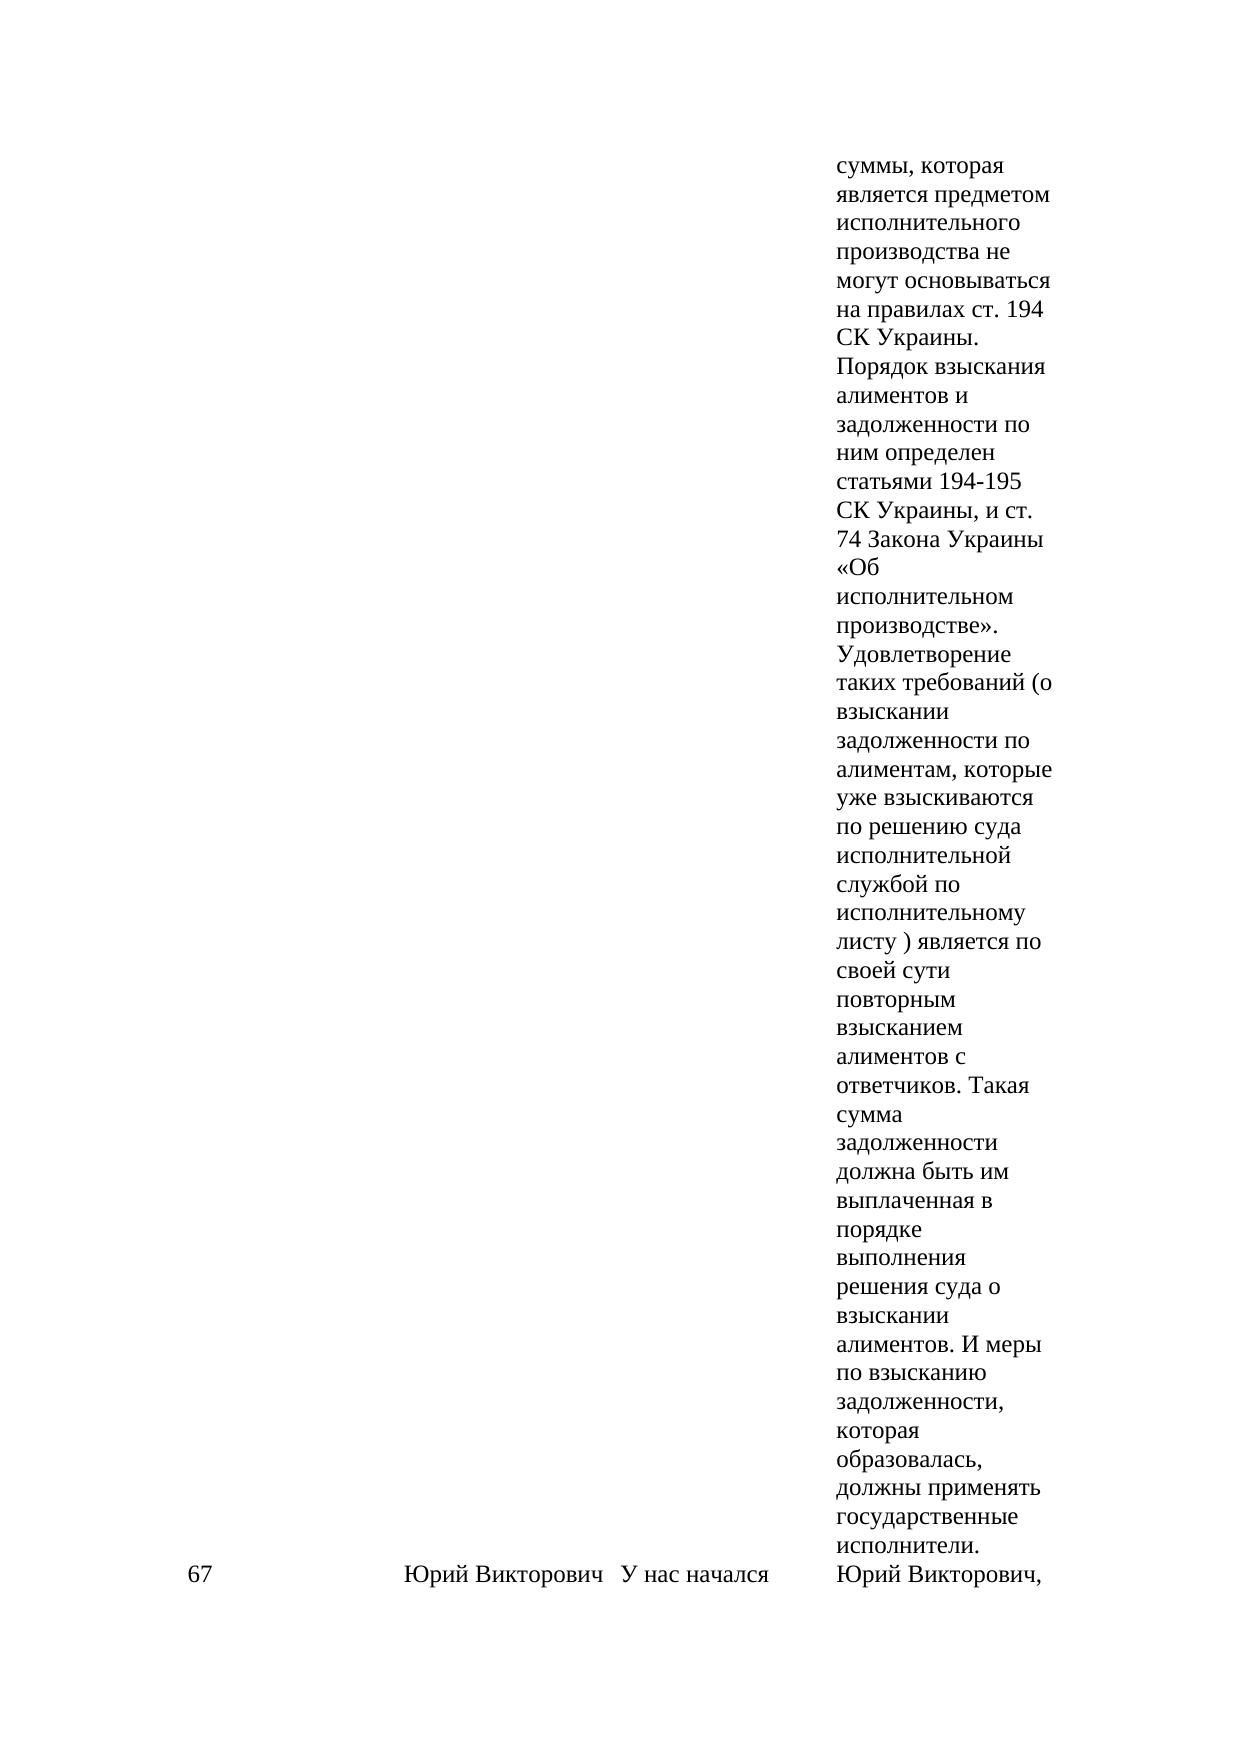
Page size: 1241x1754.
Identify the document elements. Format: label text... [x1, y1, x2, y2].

table_cell 67 [188, 1559, 404, 1587]
table_cell [620, 150, 836, 1559]
table_cell суммы, которая является предметом исполнительного производства не могут основываться на правилах ст. 194 СК Украины. Порядок взыскания алиментов и задолженности по ним определен статьями 194-195 СК Украины, и ст. 74 Закона Украины «Об исполнительном производстве». Удовлетворение таких требований (о взыскании задолженности по алиментам, которые уже взыскиваются по решению суда исполнительной службой по исполнительному листу ) является по своей сути повторным взысканием алиментов с ответчиков. Такая сумма задолженности должна быть им выплаченная в порядке выполнения решения суда о взыскании алиментов. И меры по взысканию задолженности, которая образовалась, должны применять государственные исполнители. [836, 150, 1053, 1559]
table_cell Юрий Викторович [404, 1559, 620, 1587]
table_cell У нас начался [620, 1559, 836, 1587]
table_cell Юрий Викторович, [836, 1559, 1053, 1587]
table_cell [404, 150, 620, 1559]
table_cell [188, 150, 404, 1559]
